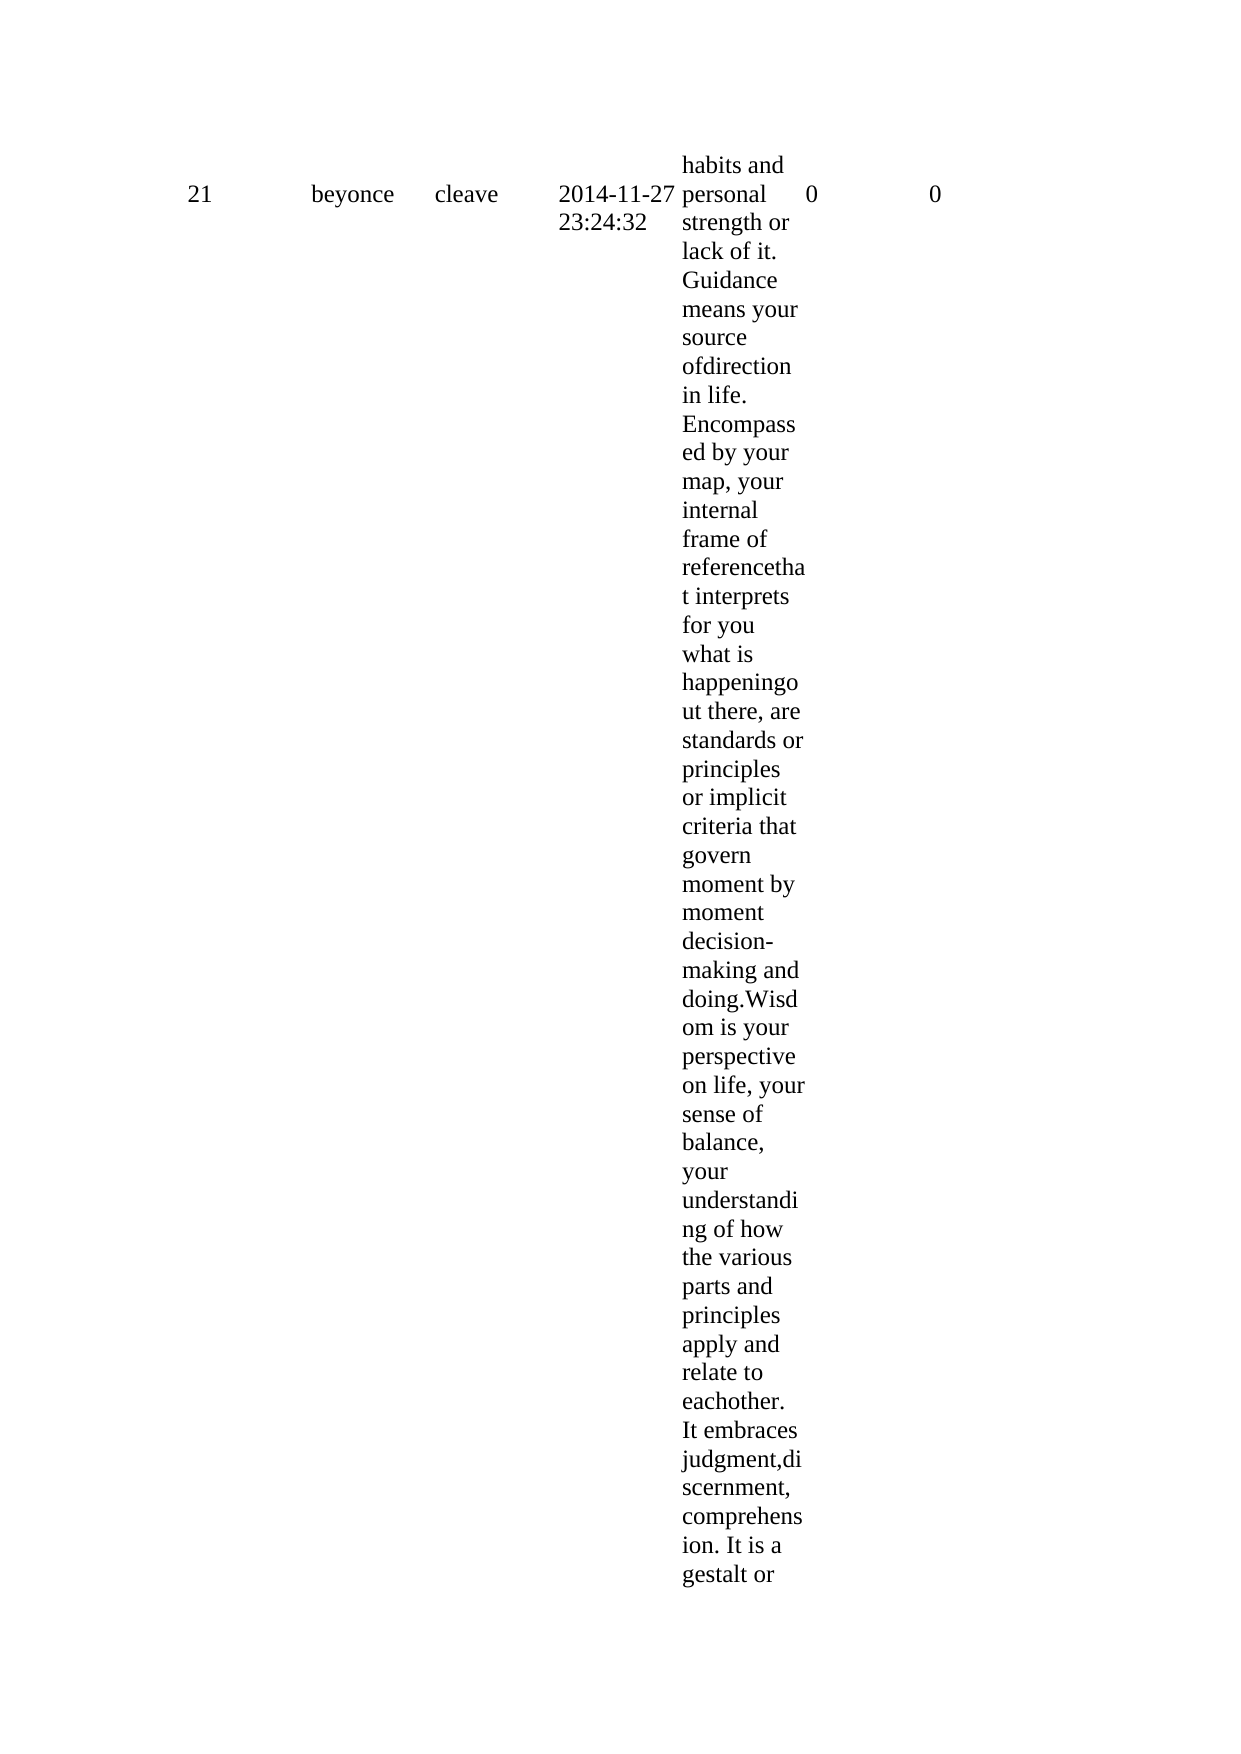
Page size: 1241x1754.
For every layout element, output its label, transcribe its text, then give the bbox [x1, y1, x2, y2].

table_cell [435, 150, 558, 179]
table_cell beyonce [311, 179, 434, 1587]
table_cell [805, 150, 929, 179]
table_cell [558, 150, 682, 179]
table_cell 0 [929, 179, 1053, 1587]
table_cell personal strength or lack of it. Guidance means your source ofdirection in life. Encompassed by your map, your internal frame of referencethat interprets for you what is happeningout there, are standards or principles or implicit criteria that govern moment by moment decision-making and doing.Wisdom is your perspective on life, your sense of balance, your understanding of how the various parts and principles apply and relate to eachother. It embraces judgment,discernment, comprehension. It is a gestalt or [682, 179, 805, 1587]
table_cell 21 [188, 179, 311, 1587]
table_cell cleave [435, 179, 558, 1587]
table_cell 0 [805, 179, 929, 1587]
table_cell 2014-11-27 23:24:32 [558, 179, 682, 1587]
table_cell habits and [682, 150, 805, 179]
table_cell [929, 150, 1053, 179]
table_cell [311, 150, 434, 179]
table_cell [188, 150, 311, 179]
